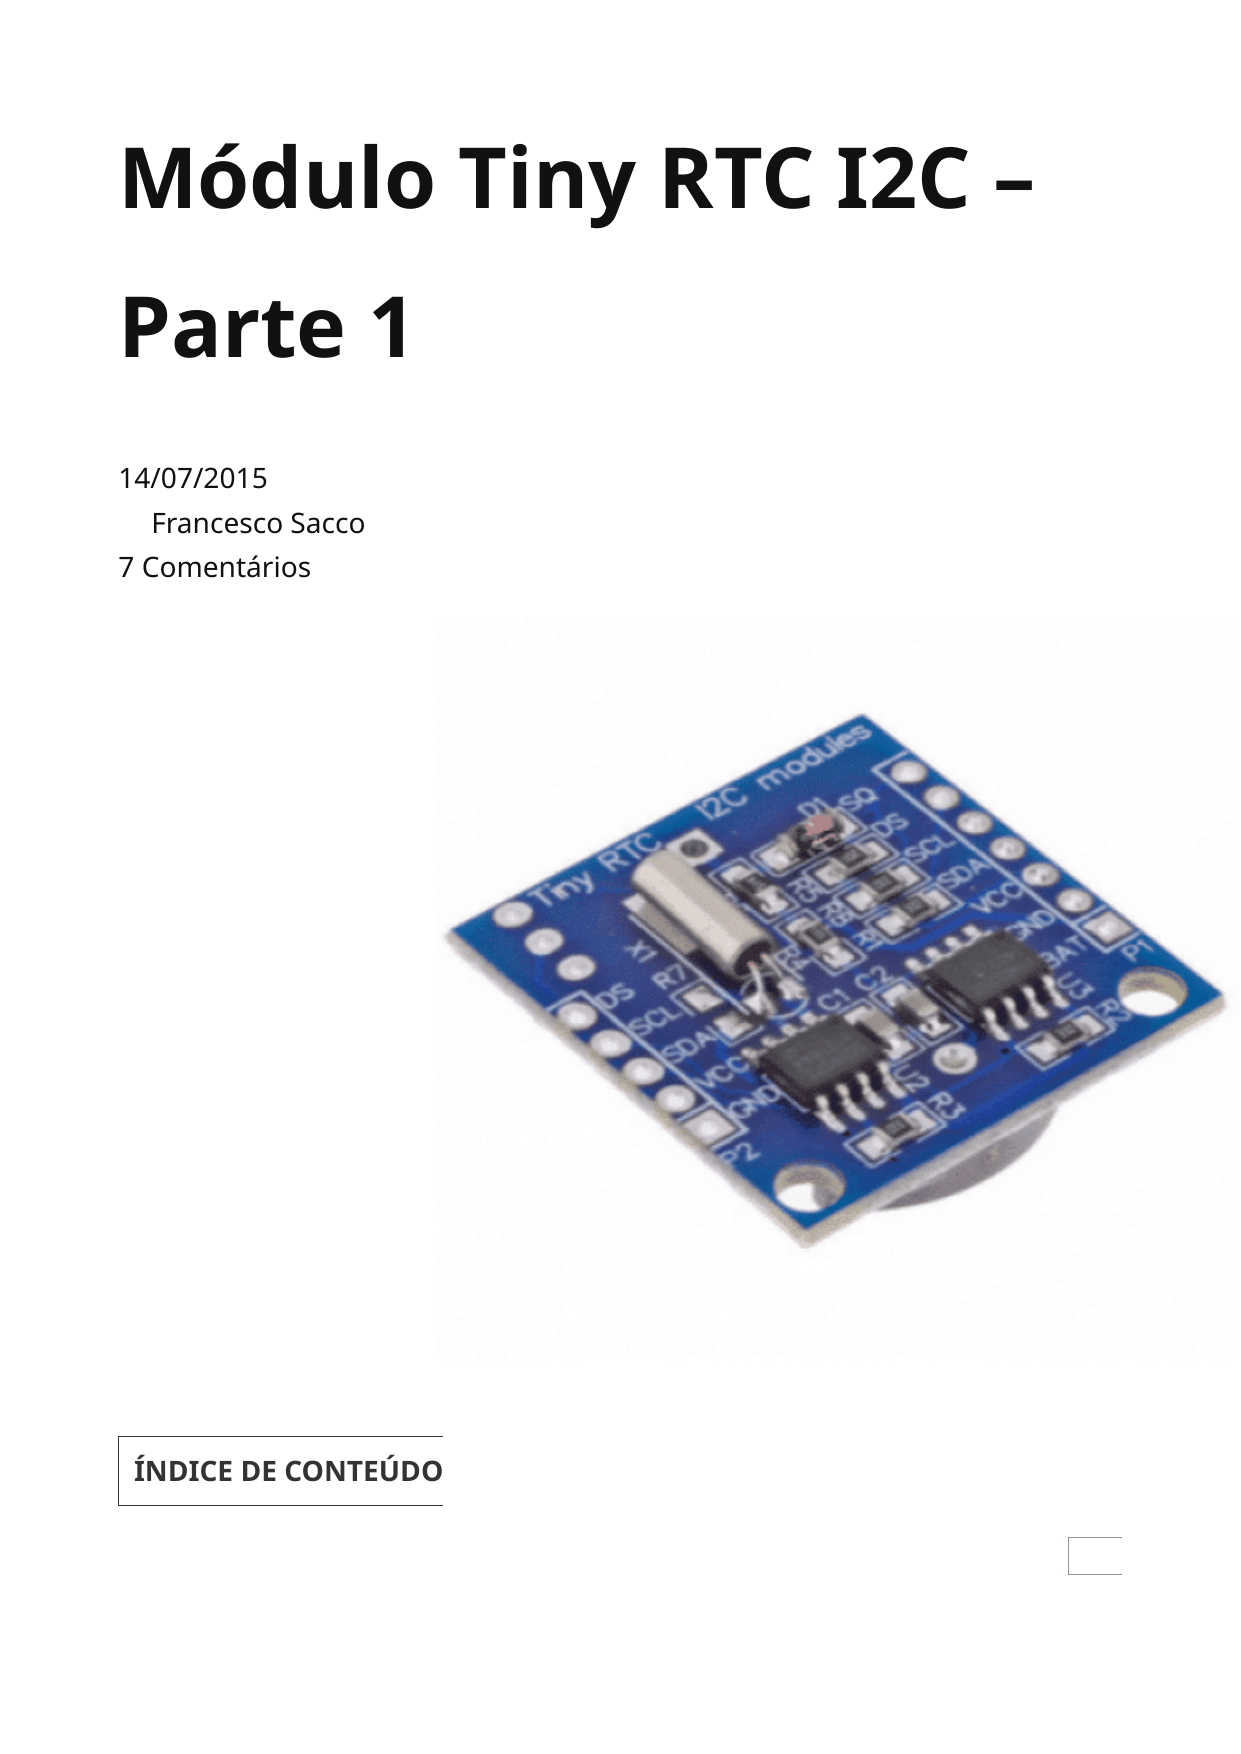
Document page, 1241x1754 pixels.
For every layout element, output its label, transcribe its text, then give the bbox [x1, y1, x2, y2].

text 7 Comentários [118, 547, 1122, 585]
text ÍNDICE DE CONTEÚDO [119, 1436, 1122, 1506]
text Francesco Sacco [151, 503, 1122, 541]
text 14/07/2015 [118, 459, 1122, 497]
subtitle Módulo Tiny RTC I2C – Parte 1 [118, 118, 1122, 382]
picture [118, 591, 1241, 1388]
